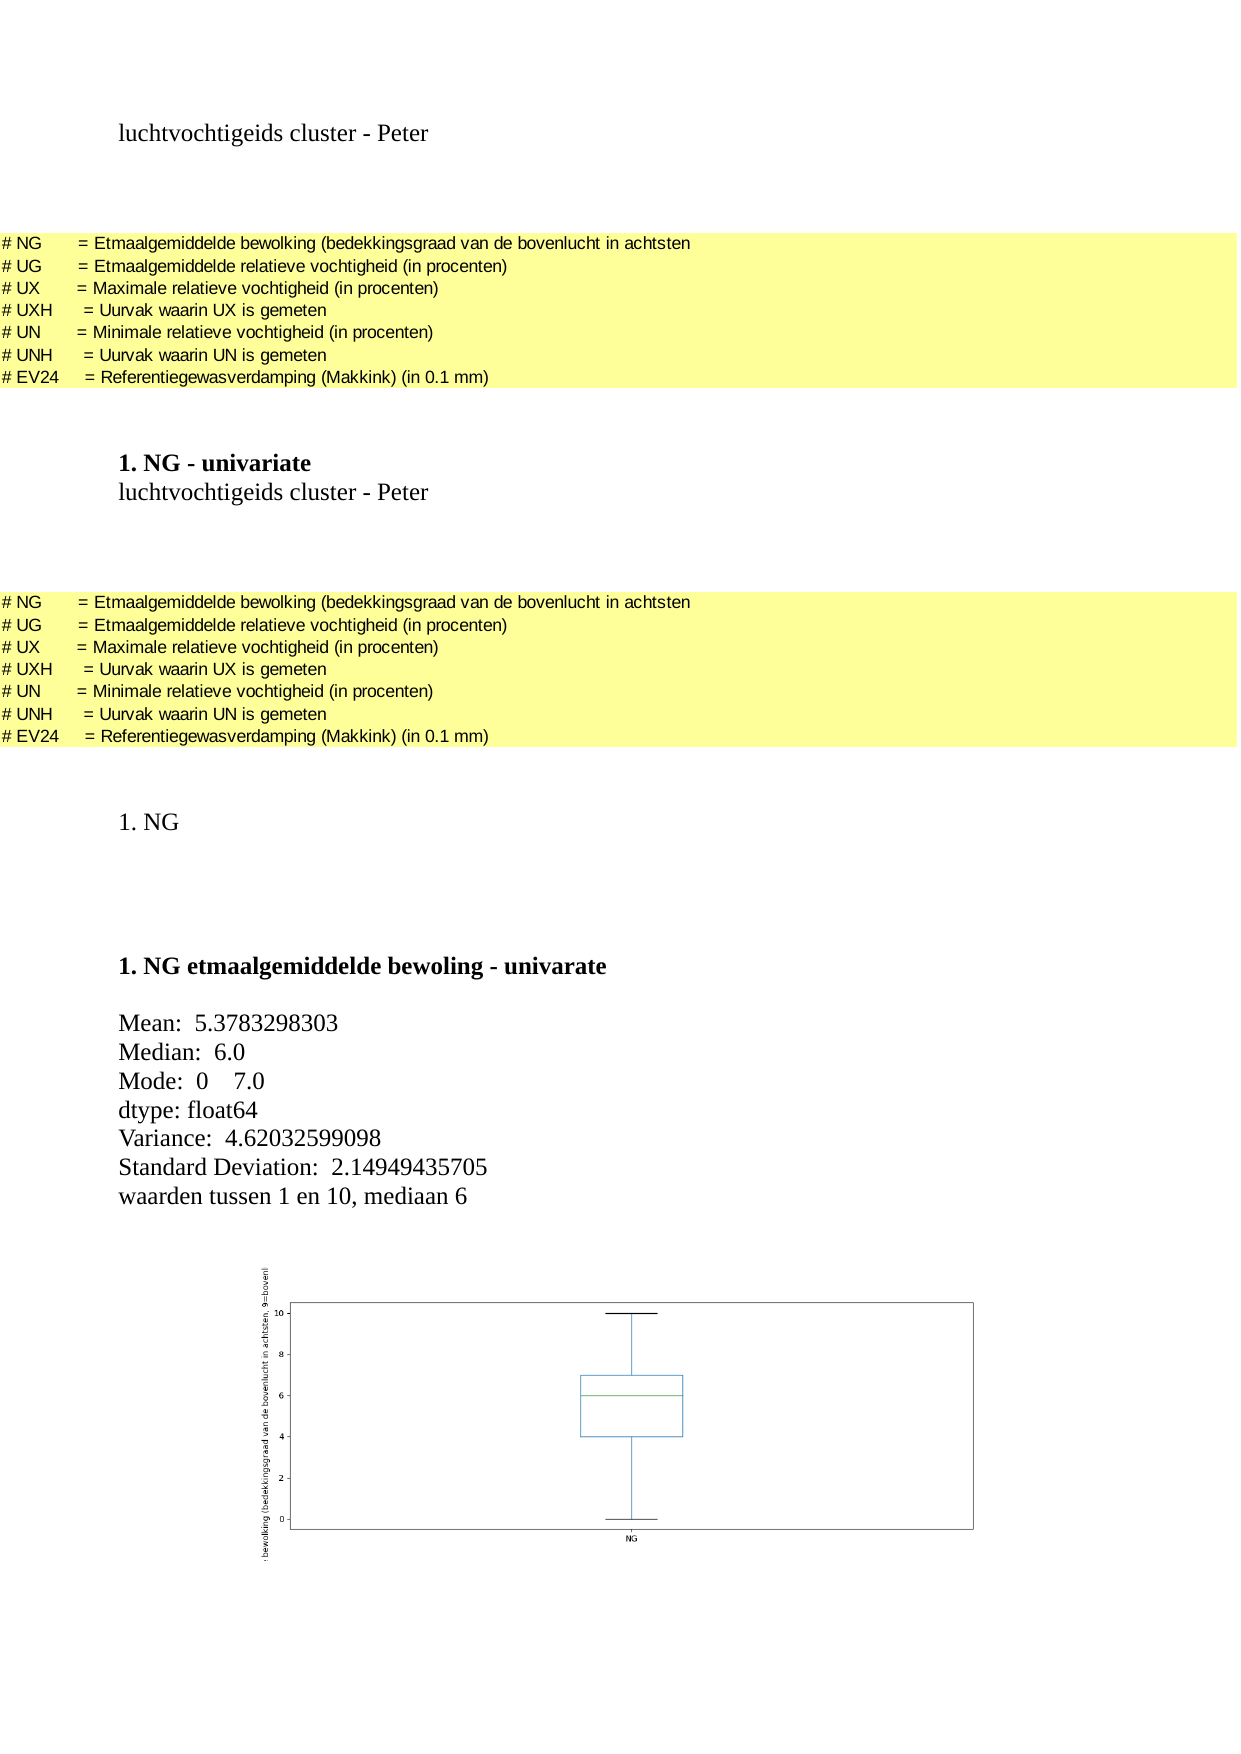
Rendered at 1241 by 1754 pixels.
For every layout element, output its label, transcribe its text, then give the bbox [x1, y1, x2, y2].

text luchtvochtigeids cluster - Peter [118, 118, 1122, 147]
text dtype: float64 [118, 1095, 1122, 1123]
text Median: 6.0 [118, 1037, 1122, 1066]
text luchtvochtigeids cluster - Peter [118, 477, 1122, 506]
text Standard Deviation: 2.14949435705 [118, 1152, 1122, 1181]
picture [179, 1267, 1061, 1561]
text 1. NG - univariate [118, 448, 1122, 477]
text Variance: 4.62032599098 [118, 1123, 1122, 1152]
text 1. NG [118, 807, 1122, 836]
text waarden tussen 1 en 10, mediaan 6 [118, 1181, 1122, 1210]
text Mean: 5.3783298303 [118, 1008, 1122, 1037]
text 1. NG etmaalgemiddelde bewoling - univarate [118, 951, 1122, 980]
text Mode: 0 7.0 [118, 1066, 1122, 1095]
